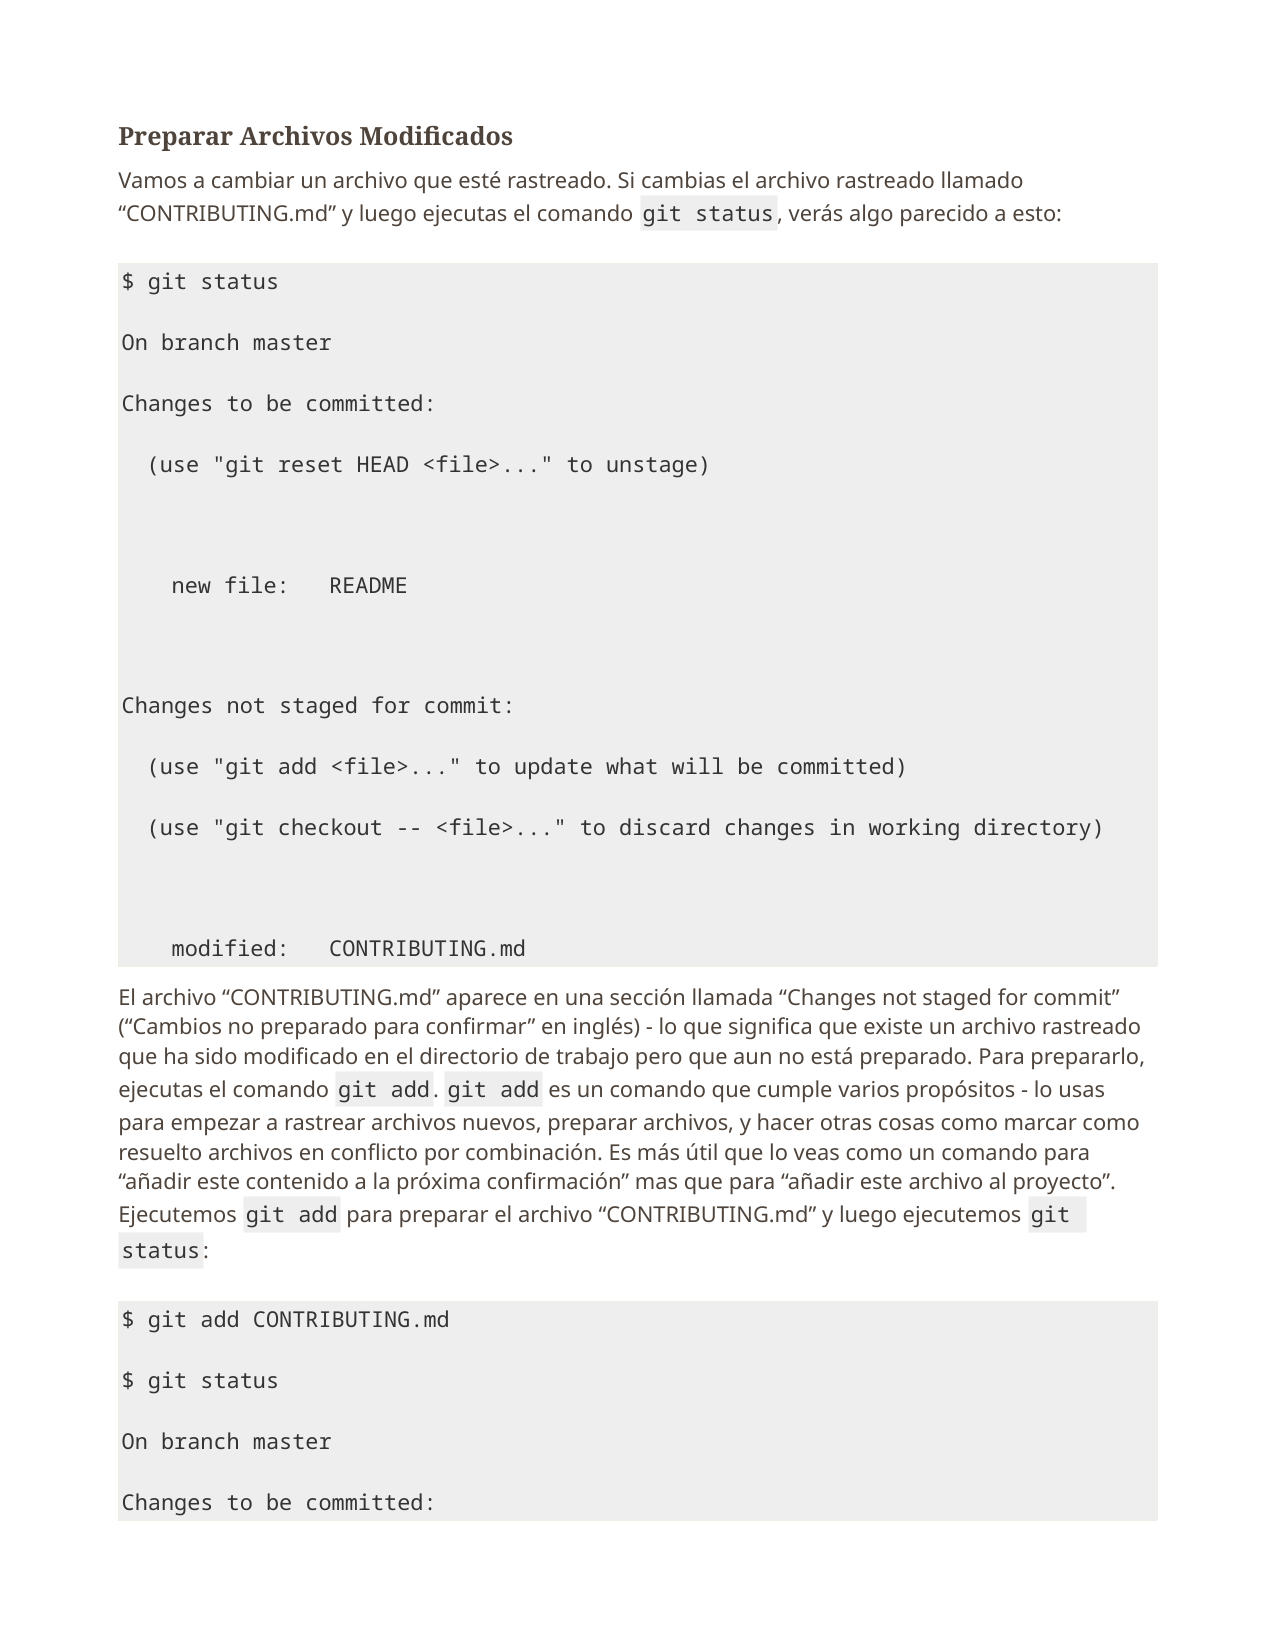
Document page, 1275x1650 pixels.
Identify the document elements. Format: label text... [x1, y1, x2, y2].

subtitle Preparar Archivos Modificados [118, 118, 1157, 152]
text (use "git add <file>..." to update what will be committed) [119, 748, 1157, 781]
text (use "git reset HEAD <file>..." to unstage) [119, 446, 1157, 479]
text modified: CONTRIBUTING.md [119, 929, 1157, 966]
text new file: README [119, 567, 1157, 600]
text $ git add CONTRIBUTING.md [119, 1302, 1157, 1333]
text On branch master [119, 324, 1157, 357]
text Vamos a cambiar un archivo que esté rastreado. Si cambias el archivo rastreado llamado “CONTRIBUTING.md” y luego ejecutas el comando git status, verás algo parecido a esto: [118, 165, 1157, 230]
text $ git status [119, 1362, 1157, 1394]
text Changes to be committed: [119, 1484, 1157, 1520]
text Changes not staged for commit: [119, 687, 1157, 720]
text On branch master [119, 1423, 1157, 1456]
text (use "git checkout -- <file>..." to discard changes in working directory) [119, 809, 1157, 842]
text $ git status [119, 264, 1157, 296]
text Changes to be committed: [119, 385, 1157, 418]
text El archivo “CONTRIBUTING.md” aparece en una sección llamada “Changes not staged for commit” (“Cambios no preparado para confirmar” en inglés) - lo que significa que existe un archivo rastreado que ha sido modificado en el directorio de trabajo pero que aun no está preparado. Para prepararlo, ejecutas el comando git add. git add es un comando que cumple varios propósitos - lo usas para empezar a rastrear archivos nuevos, preparar archivos, y hacer otras cosas como marcar como resuelto archivos en conflicto por combinación. Es más útil que lo veas como un comando para “añadir este contenido a la próxima confirmación” mas que para “añadir este archivo al proyecto”. Ejecutemos git add para preparar el archivo “CONTRIBUTING.md” y luego ejecutemos git status: [118, 981, 1157, 1268]
